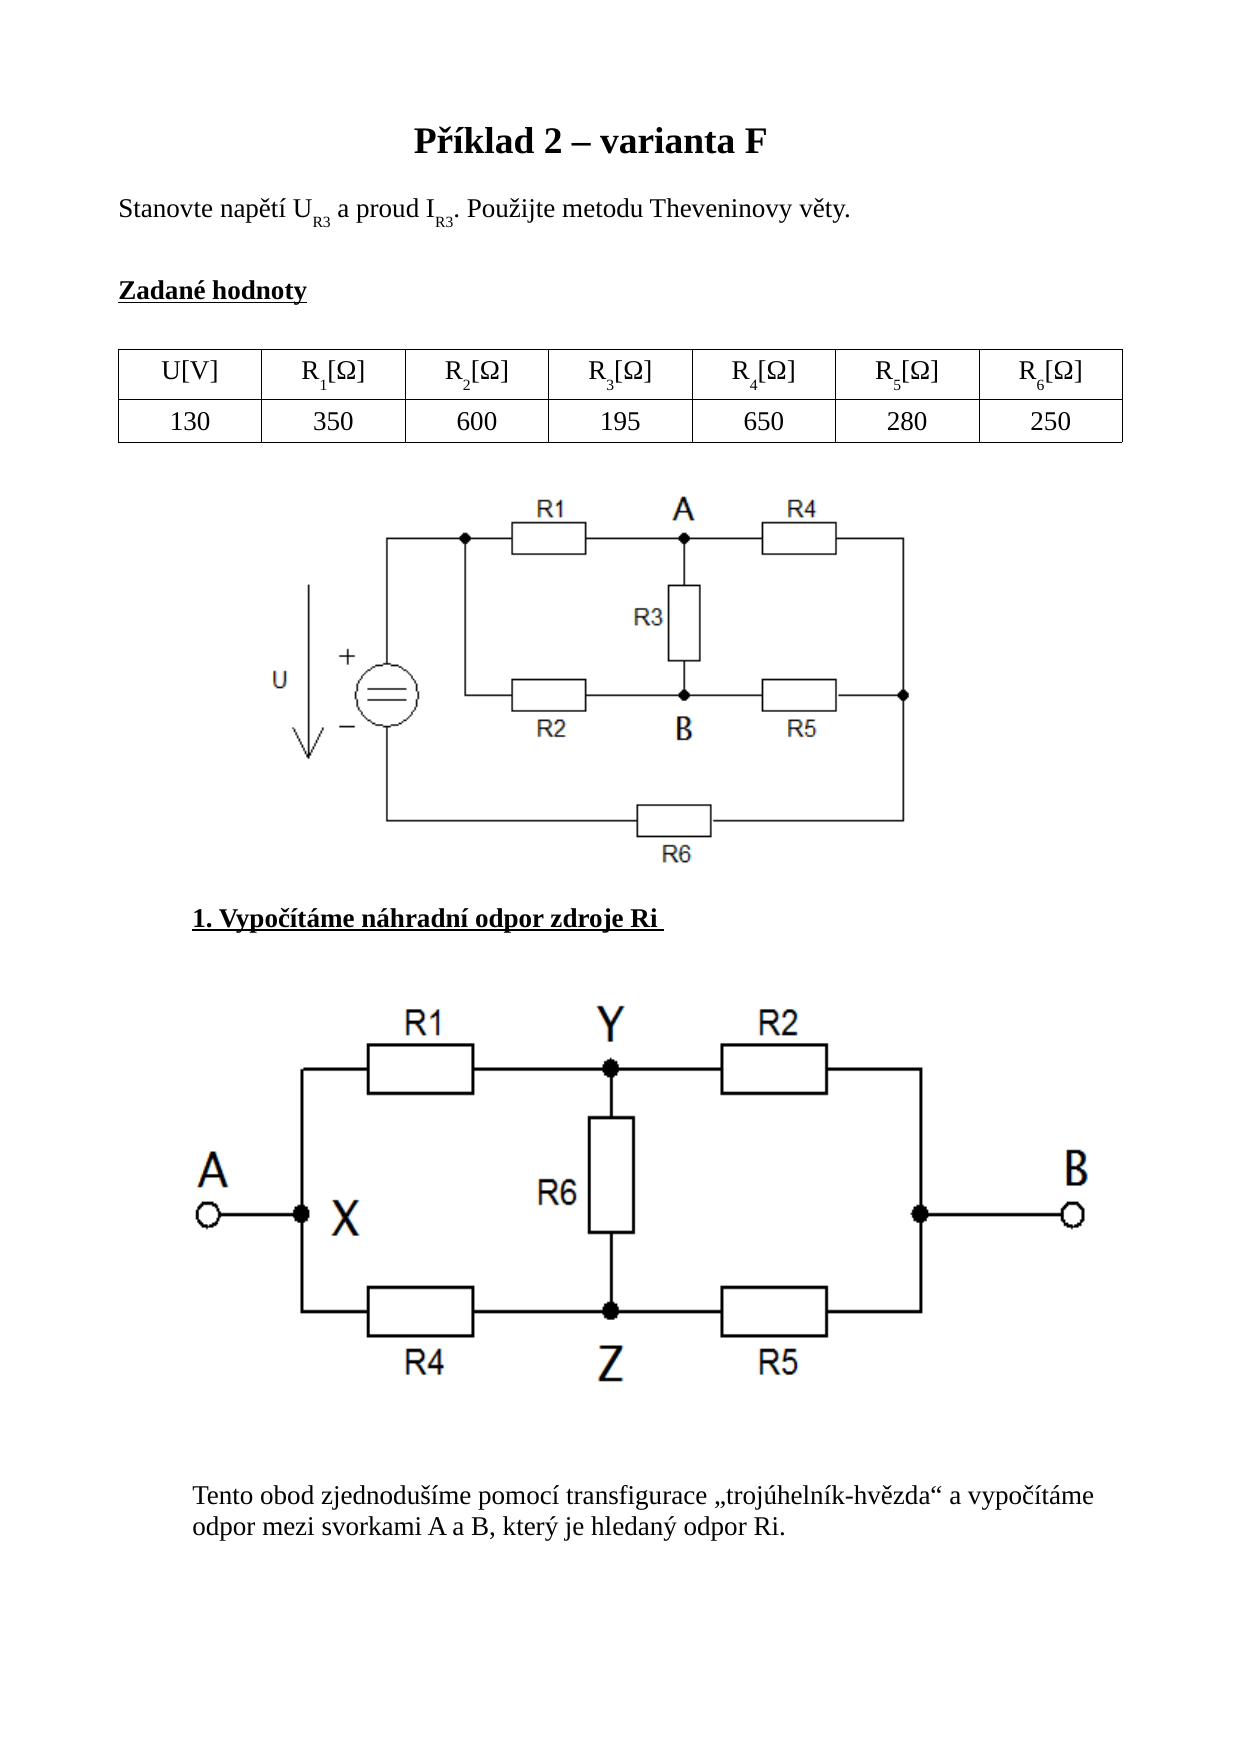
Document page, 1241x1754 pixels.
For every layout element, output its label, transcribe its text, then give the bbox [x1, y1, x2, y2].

picture [255, 473, 920, 883]
text 1. Vypočítáme náhradní odpor zdroje Ri [118, 892, 1122, 935]
table_cell 130 [119, 400, 261, 442]
picture [118, 966, 1123, 1417]
text Tento obod zjednodušíme pomocí transfigurace „trojúhelník-hvězda“ a vypočítáme odpor mezi svorkami A a B, který je hledaný odpor Ri. [118, 1479, 1122, 1541]
table_cell 280 [836, 400, 979, 442]
table_header R6[Ω] [980, 350, 1122, 399]
table_cell 195 [549, 400, 692, 442]
text Příklad 2 – varianta F [118, 118, 1122, 161]
table_header R1[Ω] [262, 350, 405, 399]
table_cell 600 [406, 400, 548, 442]
table_cell 250 [980, 400, 1122, 442]
text Zadané hodnoty [118, 274, 1122, 306]
table_header R2[Ω] [406, 350, 548, 399]
table_header U[V] [119, 350, 261, 399]
text Stanovte napětí UR3 a proud IR3. Použijte metodu Theveninovy věty. [118, 192, 1122, 231]
table_header R3[Ω] [549, 350, 692, 399]
table_header R5[Ω] [836, 350, 979, 399]
table_header R4[Ω] [693, 350, 835, 399]
table_cell 350 [262, 400, 405, 442]
table_cell 650 [693, 400, 835, 442]
